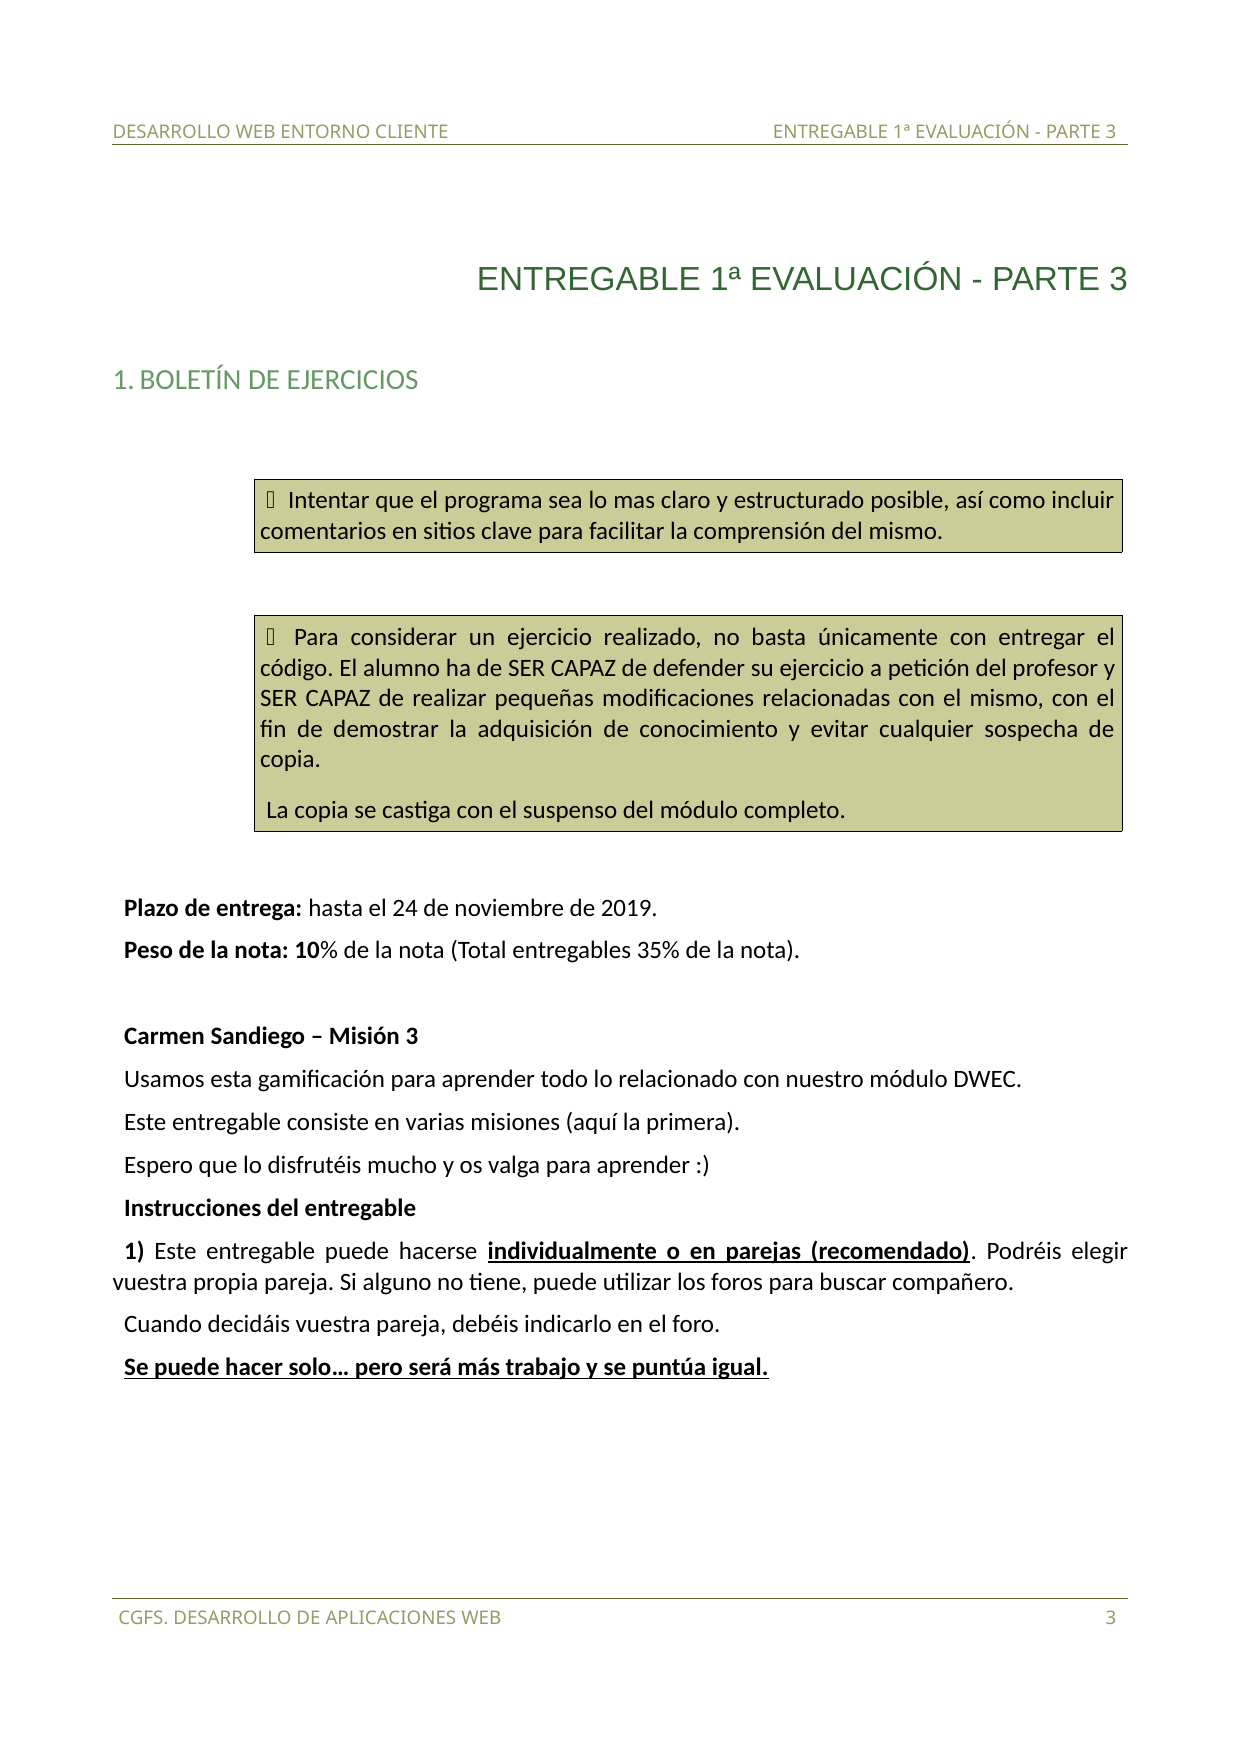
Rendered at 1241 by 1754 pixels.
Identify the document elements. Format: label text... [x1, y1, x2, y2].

text Usamos esta gamificación para aprender todo lo relacionado con nuestro módulo DWEC. [112, 1063, 1128, 1094]
text Carmen Sandiego – Misión 3 [112, 1021, 1128, 1051]
text Entregable 1ª Evaluación - Parte 3 [112, 259, 1128, 298]
text Espero que lo disfrutéis mucho y os valga para aprender :) [112, 1149, 1128, 1180]
text  Intentar que el programa sea lo mas claro y estructurado posible, así como incluir comentarios en sitios clave para facilitar la comprensión del mismo. [255, 480, 1122, 552]
text 1) Este entregable puede hacerse individualmente o en parejas (recomendado). Podréis elegir vuestra propia pareja. Si alguno no tiene, puede utilizar los foros para buscar compañero. [112, 1235, 1128, 1296]
text Instrucciones del entregable [112, 1192, 1128, 1223]
text Plazo de entrega: hasta el 24 de noviembre de 2019. [112, 892, 1128, 922]
text Este entregable consiste en varias misiones (aquí la primera). [112, 1106, 1128, 1137]
text Se puede hacer solo… pero será más trabajo y se puntúa igual. [112, 1351, 1128, 1382]
subtitle Boletín de ejercicios [112, 361, 1128, 397]
text La copia se castiga con el suspenso del módulo completo. [255, 788, 1122, 831]
text Peso de la nota: 10% de la nota (Total entregables 35% de la nota). [112, 935, 1128, 965]
text Cuando decidáis vuestra pareja, debéis indicarlo en el foro. [112, 1308, 1128, 1339]
text  Para considerar un ejercicio realizado, no basta únicamente con entregar el código. El alumno ha de SER CAPAZ de defender su ejercicio a petición del profesor y SER CAPAZ de realizar pequeñas modificaciones relacionadas con el mismo, con el fin de demostrar la adquisición de conocimiento y evitar cualquier sospecha de copia. [255, 616, 1122, 774]
